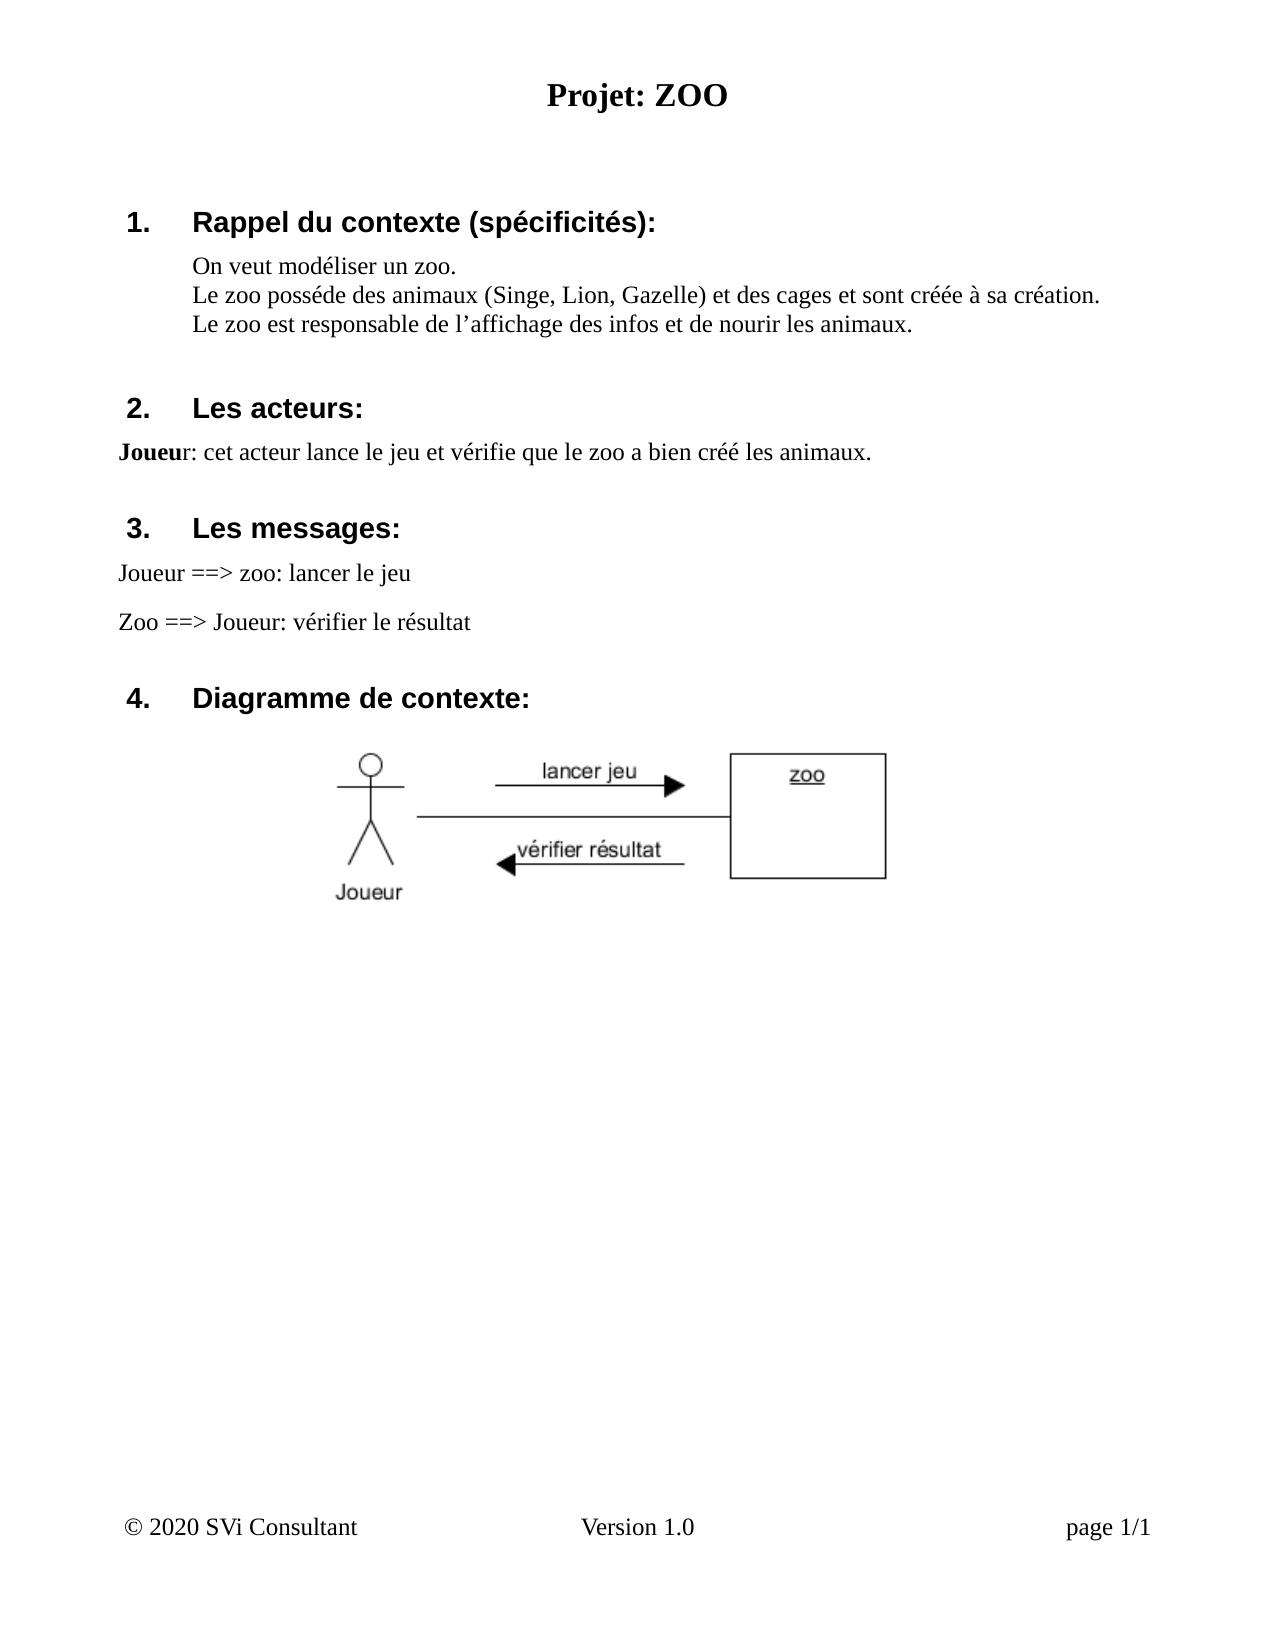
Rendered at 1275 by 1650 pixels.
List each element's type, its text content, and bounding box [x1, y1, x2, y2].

subtitle Les acteurs: [118, 391, 1157, 425]
subtitle Diagramme de contexte: [118, 681, 1157, 714]
text Le zoo posséde des animaux (Singe, Lion, Gazelle) et des cages et sont créée à sa création. [118, 280, 1157, 309]
text Joueur ==> zoo: lancer le jeu [118, 558, 1157, 586]
text On veut modéliser un zoo. [118, 251, 1157, 280]
subtitle Rappel du contexte (spécificités): [118, 205, 1157, 239]
text Le zoo est responsable de l’affichage des infos et de nourir les animaux. [118, 309, 1157, 338]
text Zoo ==> Joueur: vérifier le résultat [118, 607, 1157, 635]
text Joueur: cet acteur lance le jeu et vérifie que le zoo a bien créé les animaux. [118, 437, 1157, 466]
subtitle Les messages: [118, 512, 1157, 545]
